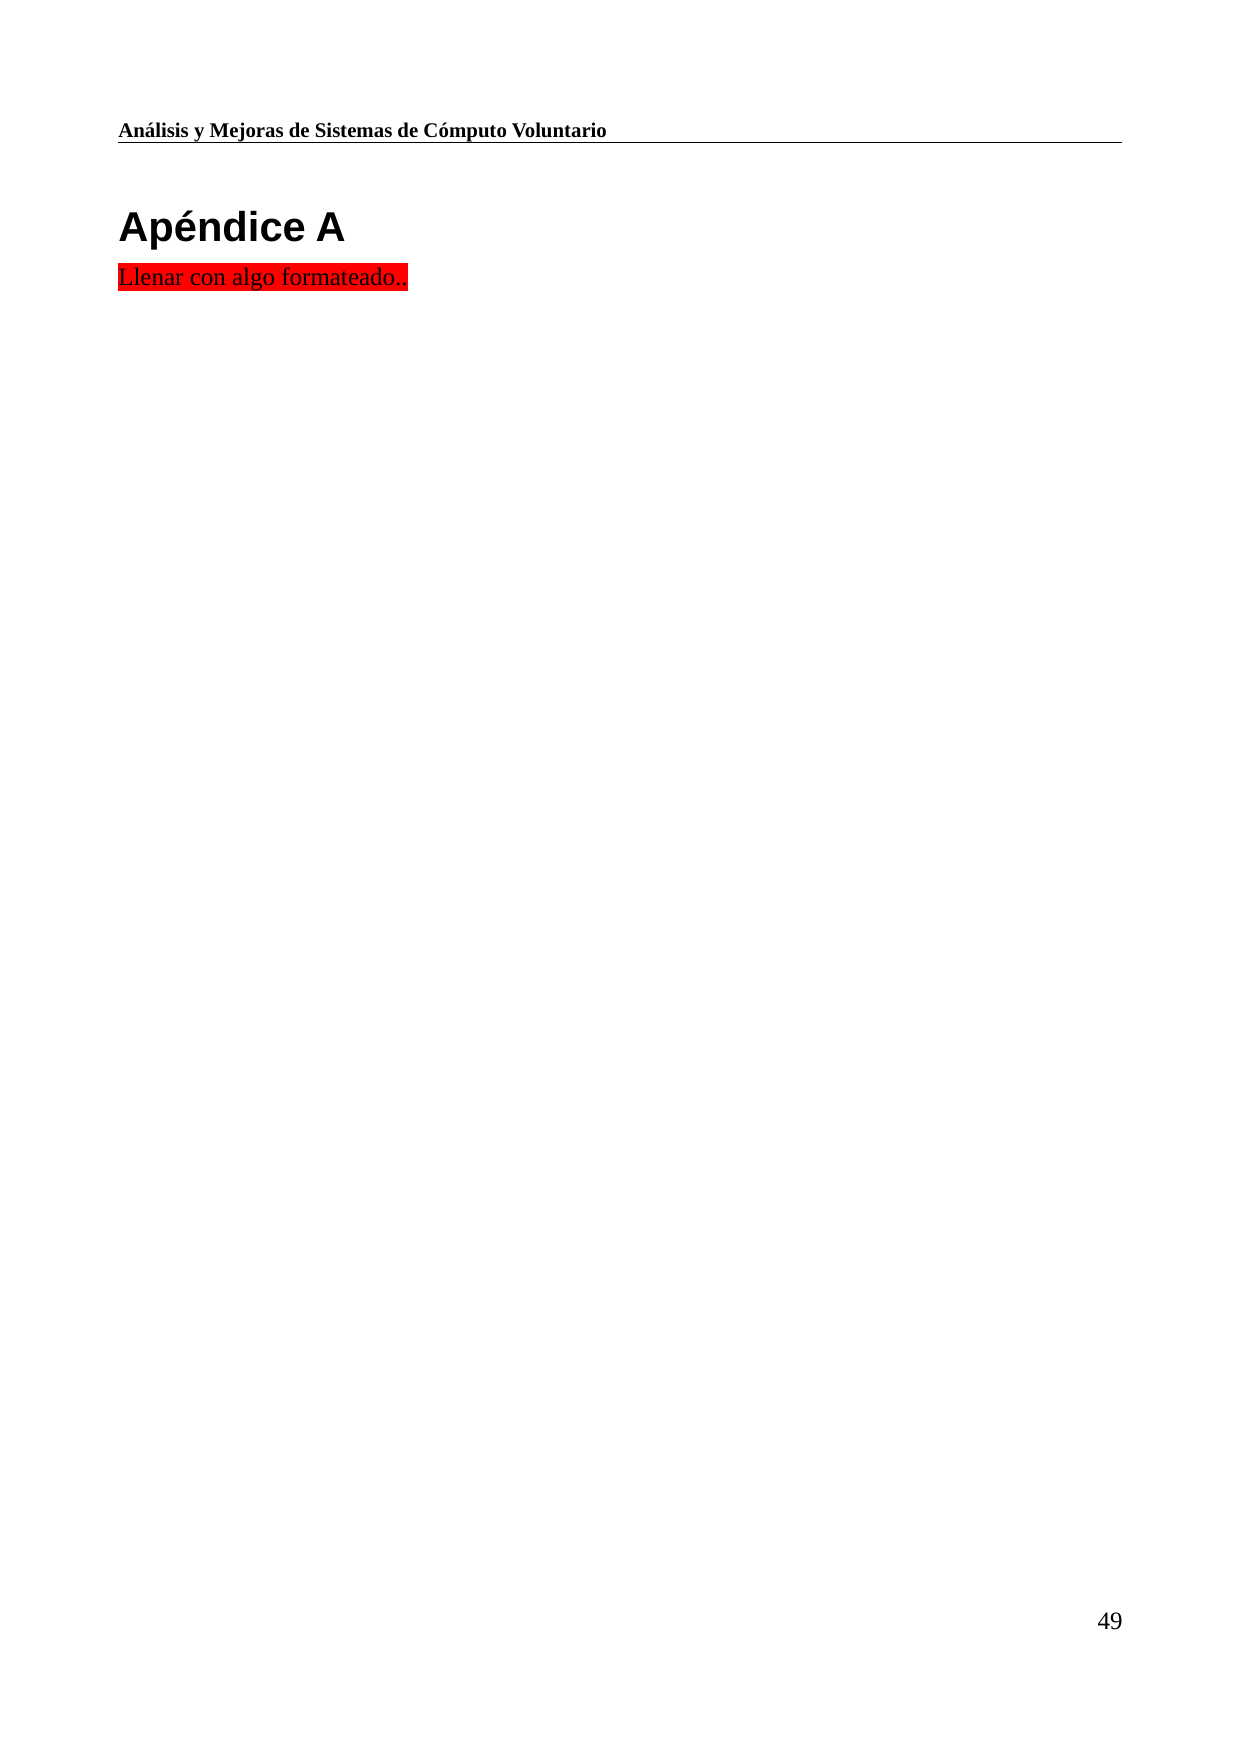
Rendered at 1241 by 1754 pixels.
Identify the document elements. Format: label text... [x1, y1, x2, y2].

subtitle Apéndice A [118, 202, 1122, 250]
text Llenar con algo formateado.. [118, 262, 1122, 291]
